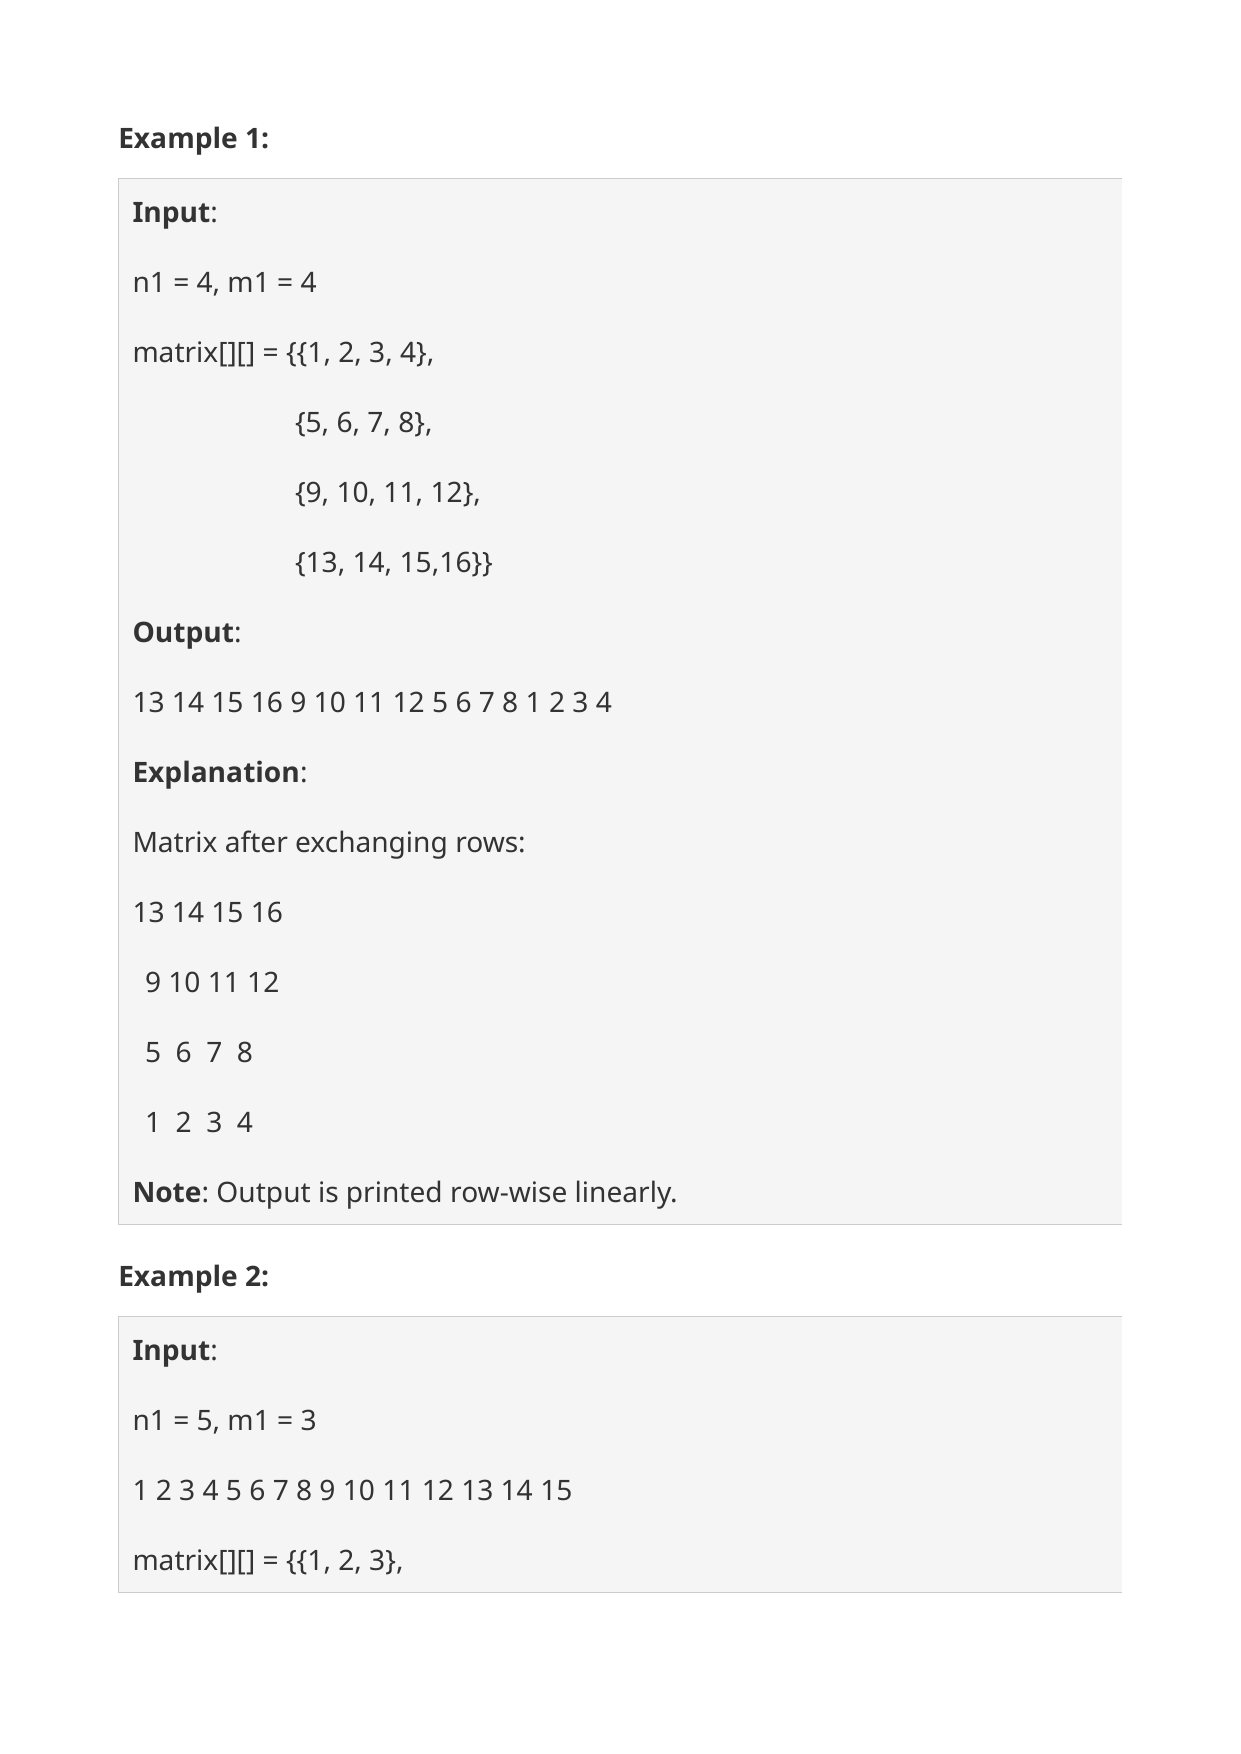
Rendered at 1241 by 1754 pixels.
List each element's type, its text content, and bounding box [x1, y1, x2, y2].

text n1 = 5, m1 = 3 [119, 1386, 1122, 1438]
text Example 1: [118, 118, 1122, 156]
text Matrix after exchanging rows: [119, 808, 1122, 860]
text n1 = 4, m1 = 4 [119, 248, 1122, 300]
text Note: Output is printed row-wise linearly. [119, 1158, 1122, 1224]
text {9, 10, 11, 12}, [119, 458, 1122, 510]
text Explanation: [119, 738, 1122, 790]
text 1 2 3 4 [119, 1088, 1122, 1140]
text 1 2 3 4 5 6 7 8 9 10 11 12 13 14 15 [119, 1456, 1122, 1508]
text Input: [119, 179, 1122, 230]
text Output: [119, 598, 1122, 650]
text 5 6 7 8 [119, 1018, 1122, 1070]
text 9 10 11 12 [119, 948, 1122, 1000]
text matrix[][] = {{1, 2, 3}, [119, 1526, 1122, 1592]
text Example 2: [118, 1256, 1122, 1294]
text matrix[][] = {{1, 2, 3, 4}, [119, 318, 1122, 370]
text Input: [119, 1317, 1122, 1368]
text {13, 14, 15,16}} [119, 528, 1122, 580]
text 13 14 15 16 9 10 11 12 5 6 7 8 1 2 3 4 [119, 668, 1122, 720]
text 13 14 15 16 [119, 878, 1122, 930]
text {5, 6, 7, 8}, [119, 388, 1122, 440]
